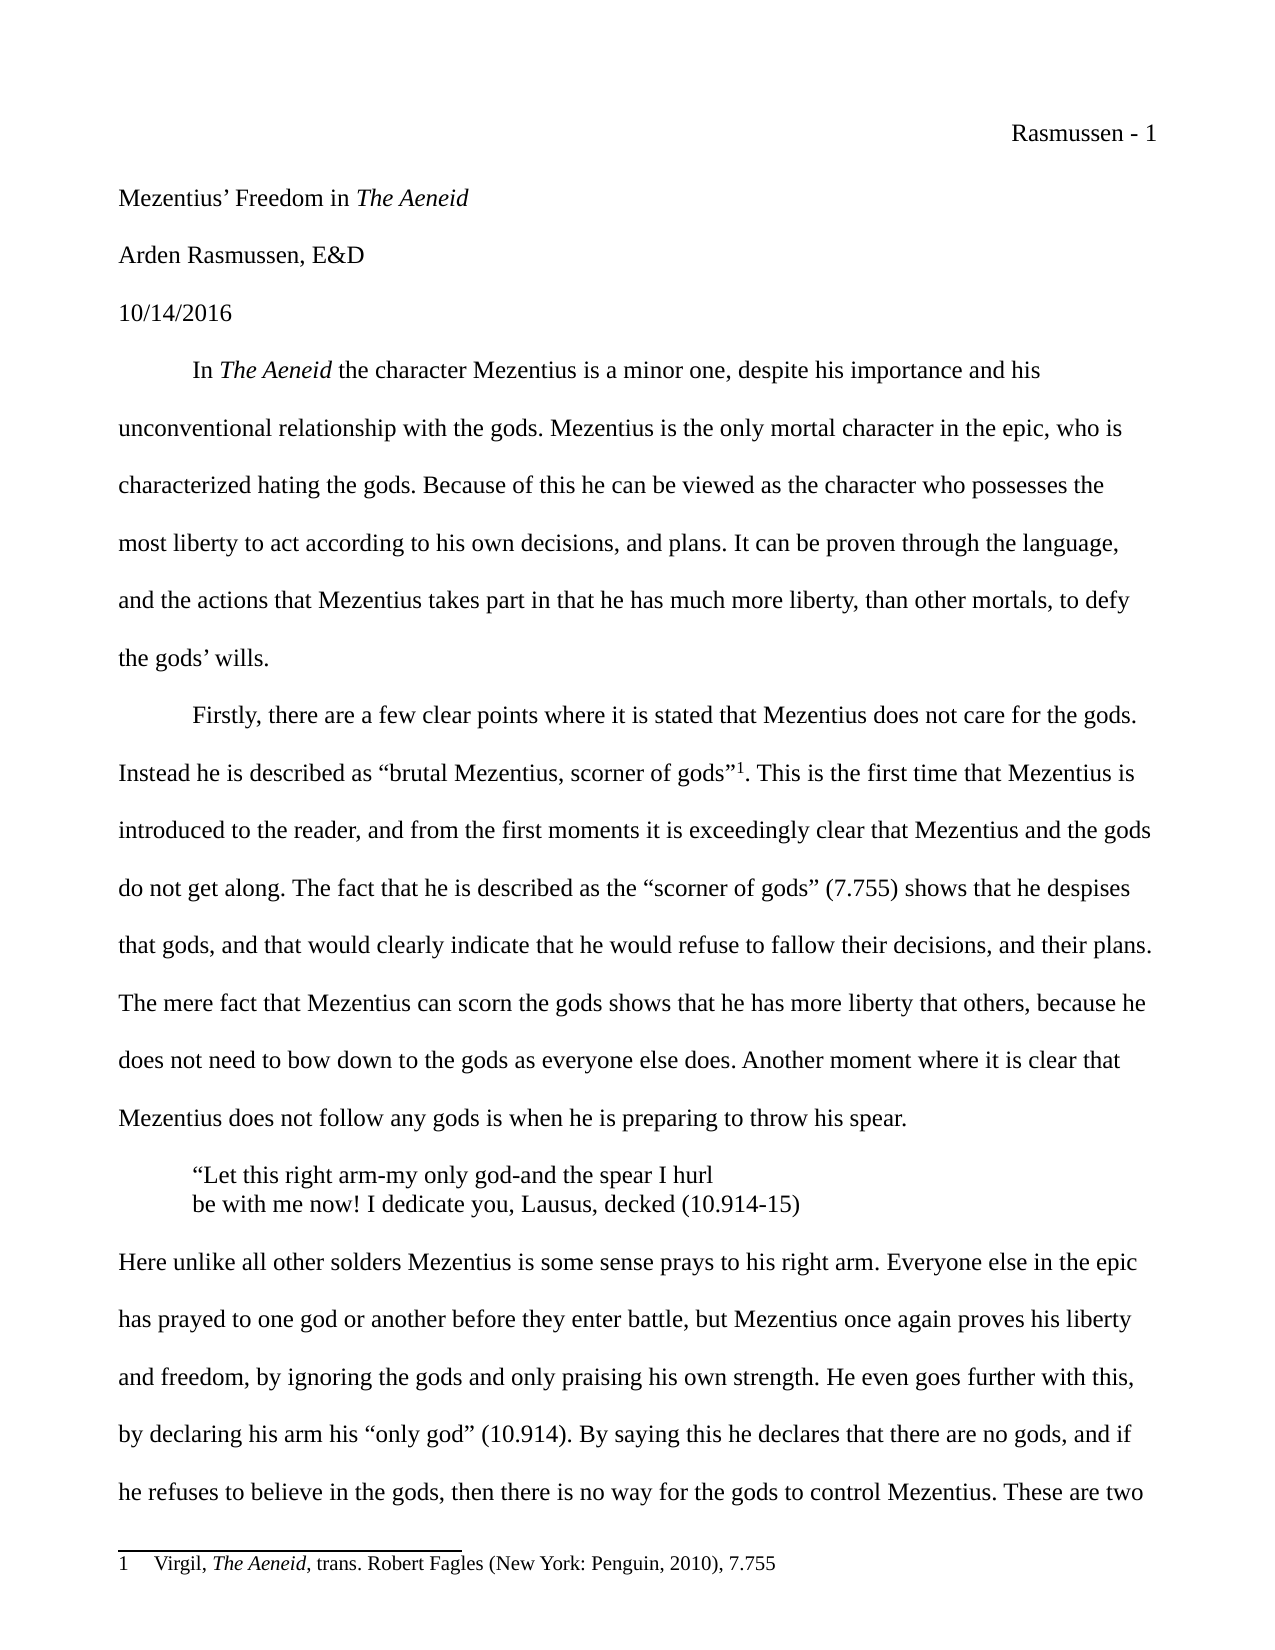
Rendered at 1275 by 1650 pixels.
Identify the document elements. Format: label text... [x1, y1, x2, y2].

text be with me now! I dedicate you, Lausus, decked (10.914-15) [118, 1189, 1157, 1218]
text 10/14/2016 [118, 298, 1157, 327]
text Arden Rasmussen, E&D [118, 240, 1157, 269]
text Firstly, there are a few clear points where it is stated that Mezentius does not care for the gods. Instead he is described as “brutal Mezentius, scorner of gods”. This is the first time that Mezentius is introduced to the reader, and from the first moments it is exceedingly clear that Mezentius and the gods do not get along. The fact that he is described as the “scorner of gods” (7.755) shows that he despises that gods, and that would clearly indicate that he would refuse to fallow their decisions, and their plans. The mere fact that Mezentius can scorn the gods shows that he has more liberty that others, because he does not need to bow down to the gods as everyone else does. Another moment where it is clear that Mezentius does not follow any gods is when he is preparing to throw his spear. [118, 700, 1157, 1132]
text Virgil, The Aeneid, trans. Robert Fagles (New York: Penguin, 2010), 7.755 [118, 1551, 1157, 1575]
text Mezentius’ Freedom in The Aeneid [118, 183, 1157, 212]
text “Let this right arm-my only god-and the spear I hurl [118, 1160, 1157, 1189]
text Here unlike all other solders Mezentius is some sense prays to his right arm. Everyone else in the epic has prayed to one god or another before they enter battle, but Mezentius once again proves his liberty and freedom, by ignoring the gods and only praising his own strength. He even goes further with this, by declaring his arm his “only god” (10.914). By saying this he declares that there are no gods, and if he refuses to believe in the gods, then there is no way for the gods to control Mezentius. These are two [118, 1247, 1157, 1505]
text In The Aeneid the character Mezentius is a minor one, despite his importance and his unconventional relationship with the gods. Mezentius is the only mortal character in the epic, who is characterized hating the gods. Because of this he can be viewed as the character who possesses the most liberty to act according to his own decisions, and plans. It can be proven through the language, and the actions that Mezentius takes part in that he has much more liberty, than other mortals, to defy the gods’ wills. [118, 355, 1157, 672]
